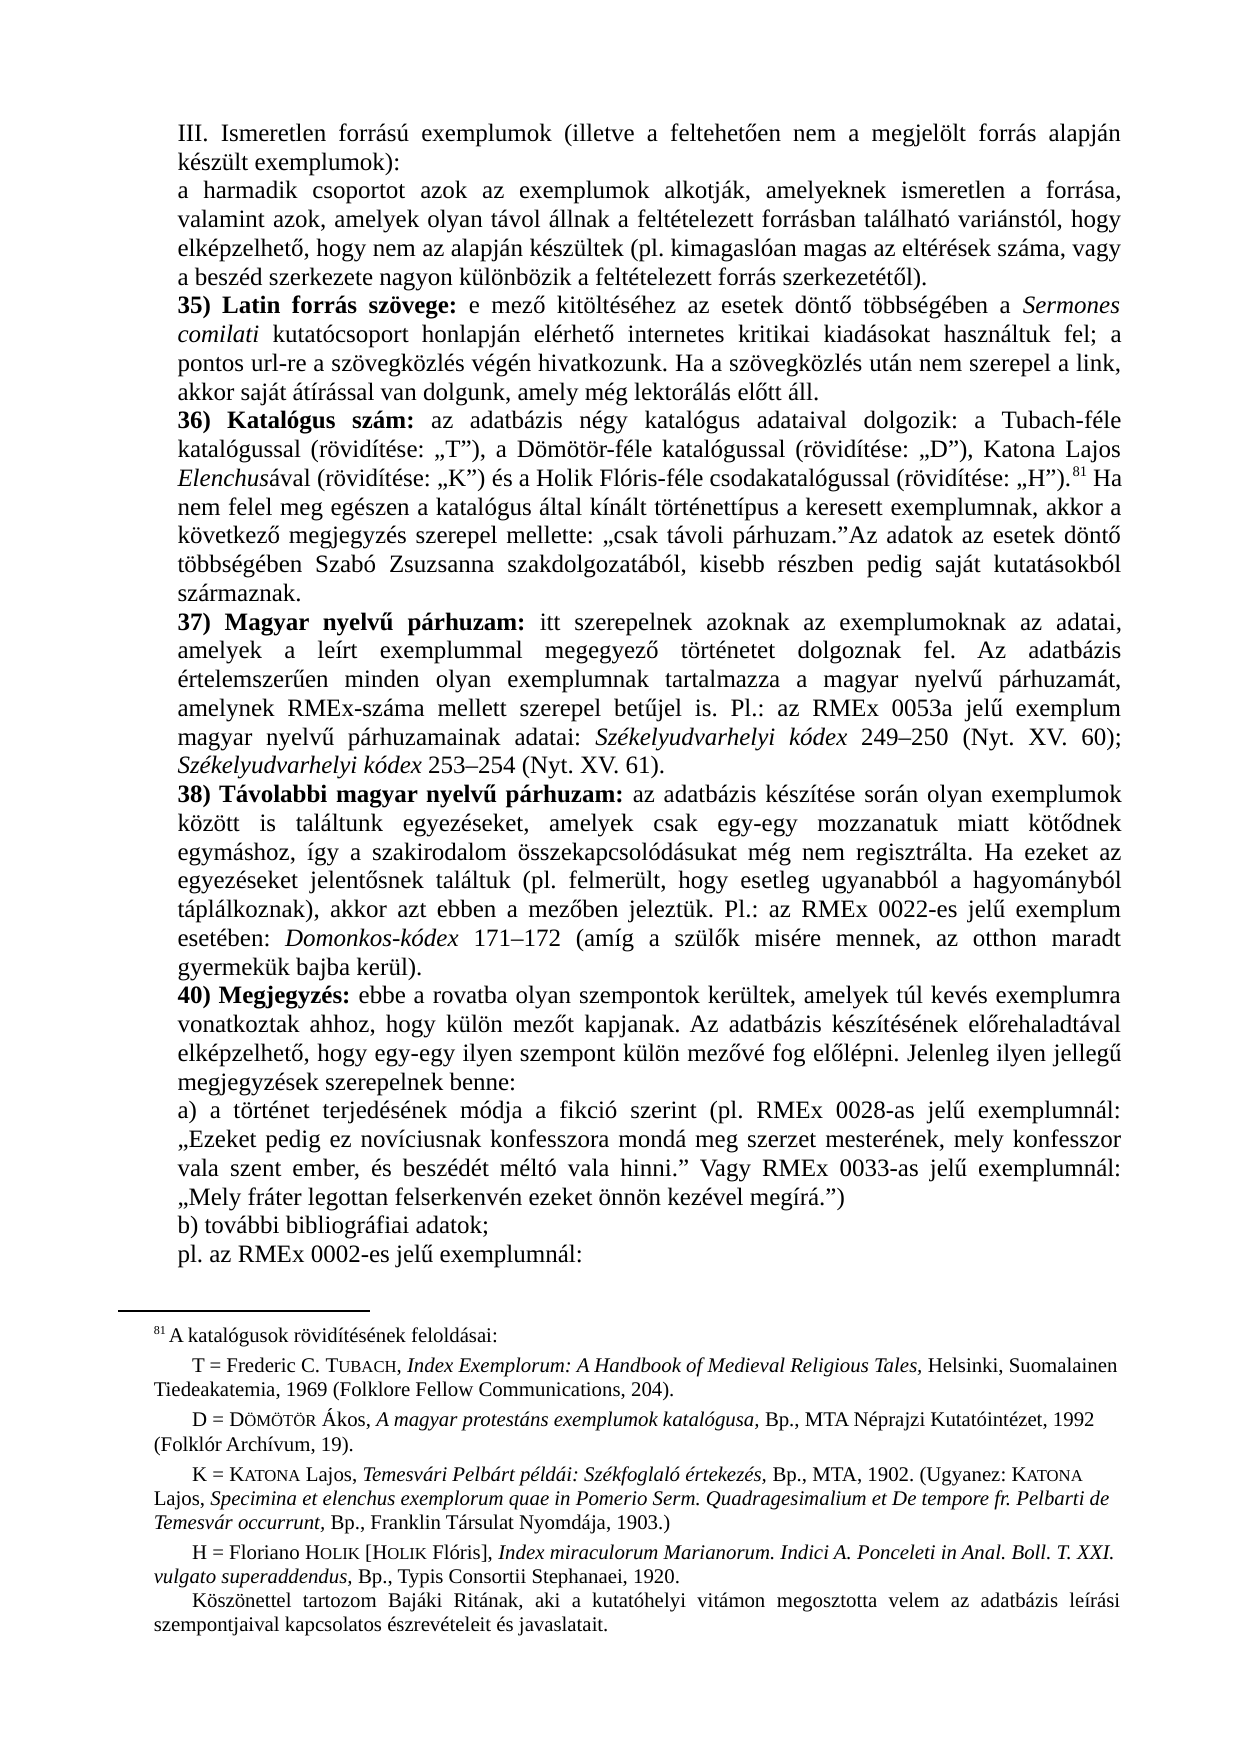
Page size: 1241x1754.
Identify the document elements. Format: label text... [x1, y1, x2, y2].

text pl. az RMEx 0002-es jelű exemplumnál: [177, 1239, 1122, 1268]
text a) a történet terjedésének módja a fikció szerint (pl. RMEx 0028-as jelű exemplumnál: „Ezeket pedig ez novíciusnak konfesszora mondá meg szerzet mesterének, mely konfesszor vala szent ember, és beszédét méltó vala hinni.” Vagy RMEx 0033-as jelű exemplumnál: „Mely fráter legottan felserkenvén ezeket önnön kezével megírá.”) [177, 1096, 1122, 1211]
text 35) Latin forrás szövege: e mező kitöltéséhez az esetek döntő többségében a Sermones comilati kutatócsoport honlapján elérhető internetes kritikai kiadásokat használtuk fel; a pontos url-re a szövegközlés végén hivatkozunk. Ha a szövegközlés után nem szerepel a link, akkor saját átírással van dolgunk, amely még lektorálás előtt áll. [177, 291, 1122, 406]
text a harmadik csoportot azok az exemplumok alkotják, amelyeknek ismeretlen a forrása, valamint azok, amelyek olyan távol állnak a feltételezett forrásban található variánstól, hogy elképzelhető, hogy nem az alapján készültek (pl. kimagaslóan magas az eltérések száma, vagy a beszéd szerkezete nagyon különbözik a feltételezett forrás szerkezetétől). [177, 176, 1122, 291]
text K = Katona Lajos, Temesvári Pelbárt példái: Székfoglaló értekezés, Bp., MTA, 1902. (Ugyanez: Katona Lajos, Specimina et elenchus exemplorum quae in Pomerio Serm. Quadragesimalium et De tempore fr. Pelbarti de Temesvár occurrunt, Bp., Franklin Társulat Nyomdája, 1903.) [153, 1461, 1122, 1534]
text A katalógusok rövidítésének feloldásai: [153, 1323, 1122, 1347]
text 38) Távolabbi magyar nyelvű párhuzam: az adatbázis készítése során olyan exemplumok között is találtunk egyezéseket, amelyek csak egy-egy mozzanatuk miatt kötődnek egymáshoz, így a szakirodalom összekapcsolódásukat még nem regisztrálta. Ha ezeket az egyezéseket jelentősnek találtuk (pl. felmerült, hogy esetleg ugyanabból a hagyományból táplálkoznak), akkor azt ebben a mezőben jeleztük. Pl.: az RMEx 0022-es jelű exemplum esetében: Domonkos-kódex 171–172 (amíg a szülők misére mennek, az otthon maradt gyermekük bajba kerül). [177, 779, 1122, 981]
text T = Frederic C. Tubach, Index Exemplorum: A Handbook of Medieval Religious Tales, Helsinki, Suomalainen Tiedeakatemia, 1969 (Folklore Fellow Communications, 204). [153, 1353, 1122, 1401]
text III. Ismeretlen forrású exemplumok (illetve a feltehetően nem a megjelölt forrás alapján készült exemplumok): [177, 118, 1122, 176]
text D = Dömötör Ákos, A magyar protestáns exemplumok katalógusa, Bp., MTA Néprajzi Kutatóintézet, 1992 (Folklór Archívum, 19). [153, 1407, 1122, 1456]
text H = Floriano Holik [Holik Flóris], Index miraculorum Marianorum. Indici A. Ponceleti in Anal. Boll. T. XXI. vulgato superaddendus, Bp., Typis Consortii Stephanaei, 1920. [153, 1539, 1122, 1588]
text 36) Katalógus szám: az adatbázis négy katalógus adataival dolgozik: a Tubach-féle katalógussal (rövidítése: „T”), a Dömötör-féle katalógussal (rövidítése: „D”), Katona Lajos Elenchusával (rövidítése: „K”) és a Holik Flóris-féle csodakatalógussal (rövidítése: „H”). Ha nem felel meg egészen a katalógus által kínált történettípus a keresett exemplumnak, akkor a következő megjegyzés szerepel mellette: „csak távoli párhuzam.”Az adatok az esetek döntő többségében Szabó Zsuzsanna szakdolgozatából, kisebb részben pedig saját kutatásokból származnak. [177, 406, 1122, 607]
text 37) Magyar nyelvű párhuzam: itt szerepelnek azoknak az exemplumoknak az adatai, amelyek a leírt exemplummal megegyező történetet dolgoznak fel. Az adatbázis értelemszerűen minden olyan exemplumnak tartalmazza a magyar nyelvű párhuzamát, amelynek RMEx-száma mellett szerepel betűjel is. Pl.: az RMEx 0053a jelű exemplum magyar nyelvű párhuzamainak adatai: Székelyudvarhelyi kódex 249–250 (Nyt. XV. 60); Székelyudvarhelyi kódex 253–254 (Nyt. XV. 61). [177, 607, 1122, 779]
text Köszönettel tartozom Bajáki Ritának, aki a kutatóhelyi vitámon megosztotta velem az adatbázis leírási szempontjaival kapcsolatos észrevételeit és javaslatait. [153, 1588, 1122, 1636]
text 40) Megjegyzés: ebbe a rovatba olyan szempontok kerültek, amelyek túl kevés exemplumra vonatkoztak ahhoz, hogy külön mezőt kapjanak. Az adatbázis készítésének előrehaladtával elképzelhető, hogy egy-egy ilyen szempont külön mezővé fog előlépni. Jelenleg ilyen jellegű megjegyzések szerepelnek benne: [177, 981, 1122, 1096]
text b) további bibliográfiai adatok; [177, 1211, 1122, 1239]
